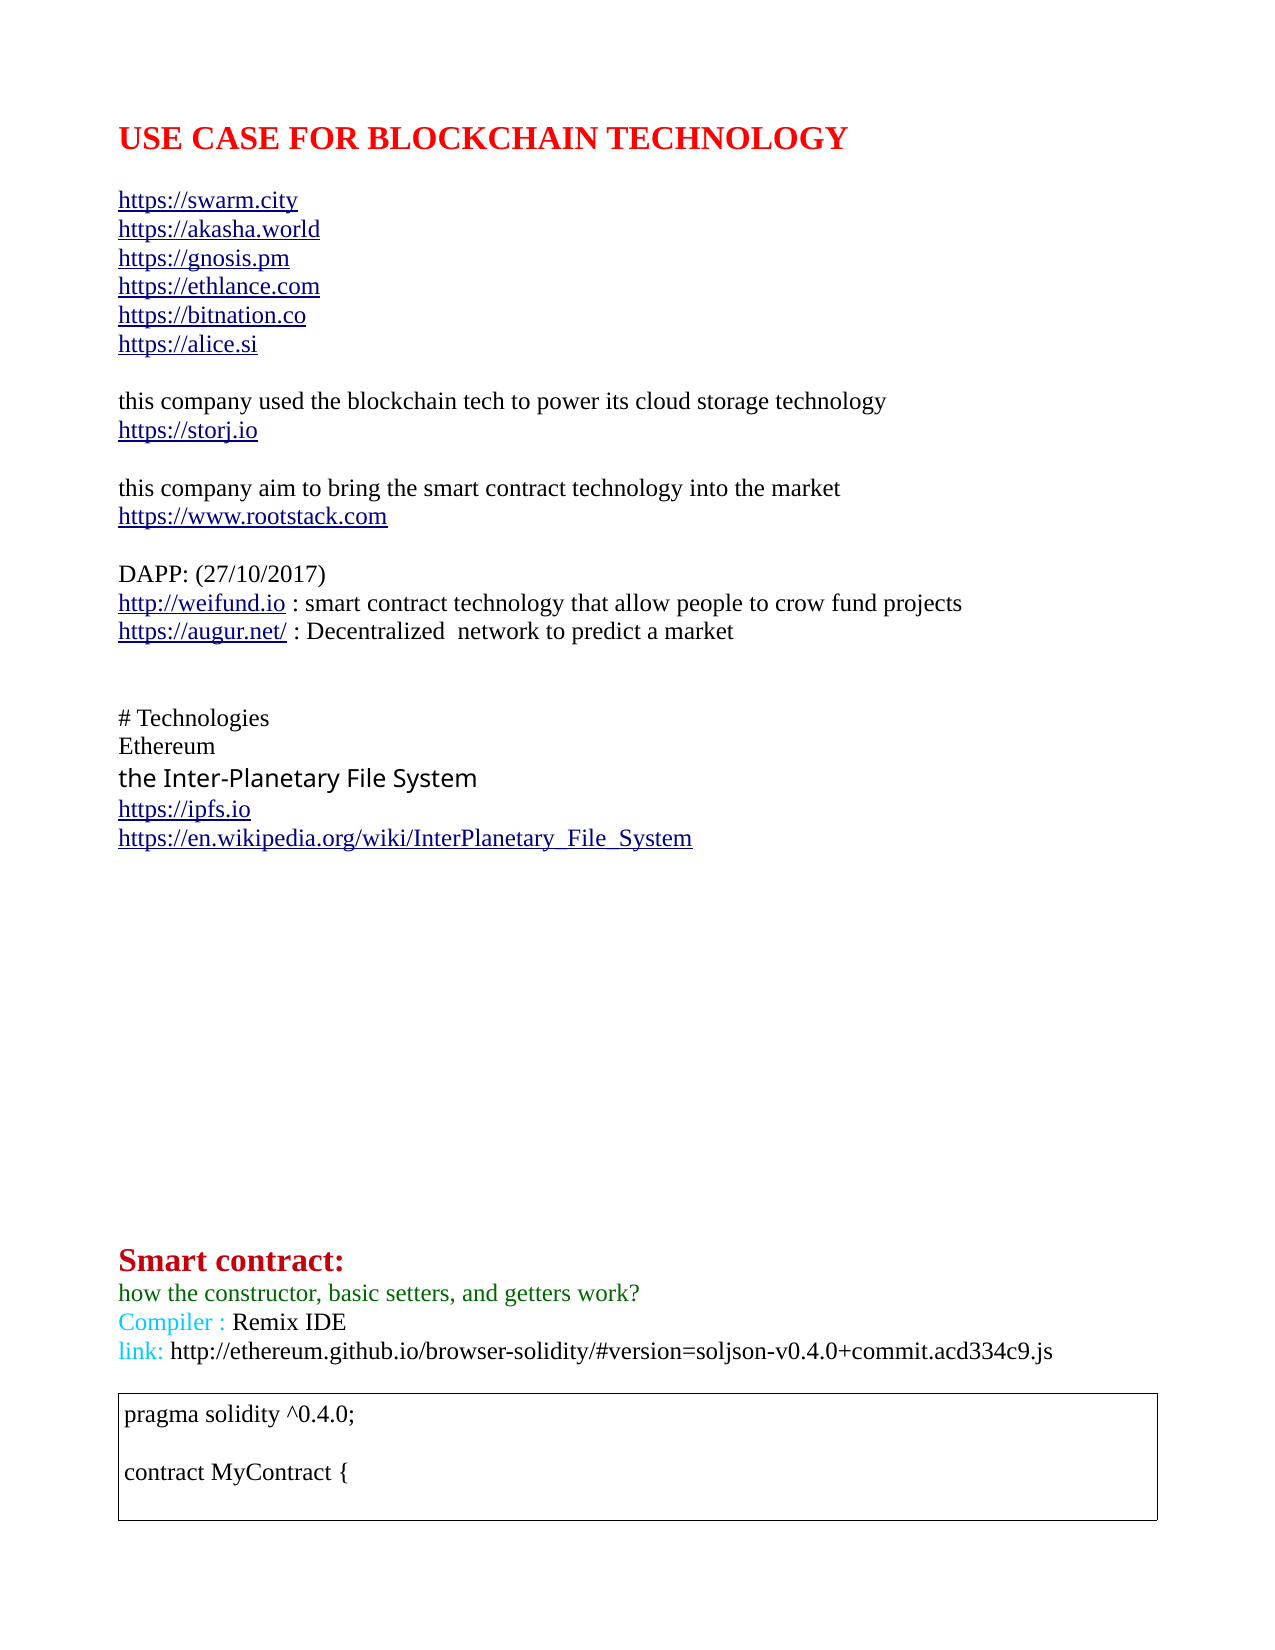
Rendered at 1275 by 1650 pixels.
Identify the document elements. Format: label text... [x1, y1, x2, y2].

text Ethereum [118, 731, 1157, 760]
text # Technologies [118, 703, 1157, 731]
text https://augur.net/ : Decentralized network to predict a market [118, 616, 1157, 645]
text USE CASE FOR BLOCKCHAIN TECHNOLOGY [118, 118, 1157, 156]
text DAPP: (27/10/2017) [118, 559, 1157, 588]
text https://akasha.world [118, 214, 1157, 243]
text https://ethlance.com [118, 271, 1157, 300]
text this company aim to bring the smart contract technology into the market [118, 473, 1157, 501]
text how the constructor, basic setters, and getters work? [118, 1278, 1157, 1307]
text Smart contract: [118, 1240, 1157, 1278]
text Compiler : Remix IDE [118, 1307, 1157, 1336]
text https://ipfs.io [118, 794, 1157, 823]
text link: http://ethereum.github.io/browser-solidity/#version=soljson-v0.4.0+commit.acd334c9.js [118, 1336, 1157, 1364]
text https://storj.io [118, 415, 1157, 444]
text the Inter-Planetary File System [118, 760, 1157, 794]
text http://weifund.io : smart contract technology that allow people to crow fund projects [118, 588, 1157, 616]
text https://www.rootstack.com [118, 501, 1157, 530]
table_header pragma solidity ^0.4.0; contract MyContract { [119, 1394, 1157, 1520]
text https://en.wikipedia.org/wiki/InterPlanetary_File_System [118, 823, 1157, 852]
text https://gnosis.pm [118, 243, 1157, 271]
text https://swarm.city [118, 185, 1157, 214]
text https://alice.si [118, 329, 1157, 358]
text this company used the blockchain tech to power its cloud storage technology [118, 386, 1157, 415]
text https://bitnation.co [118, 300, 1157, 329]
